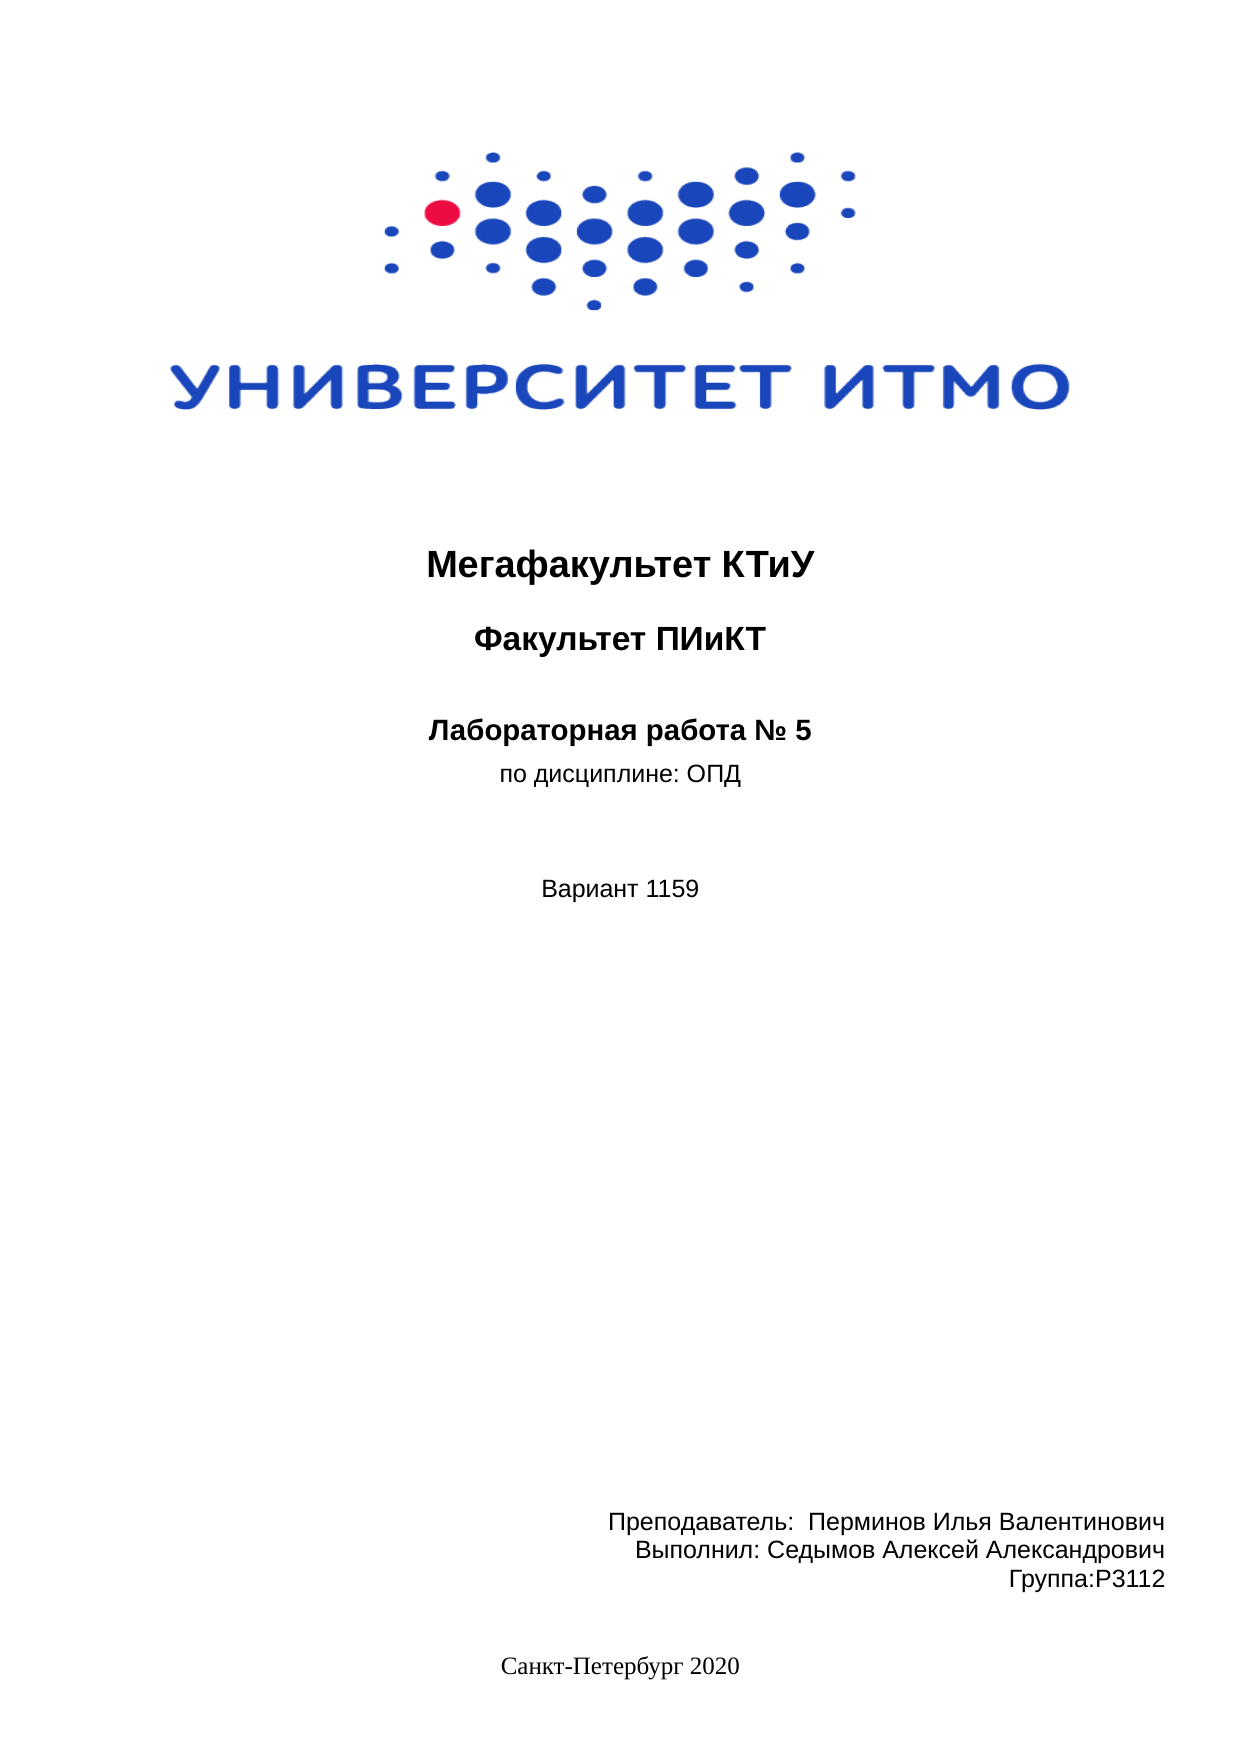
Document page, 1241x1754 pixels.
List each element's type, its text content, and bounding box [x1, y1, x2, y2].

subtitle Мегафакультет КТиУ [75, 541, 1165, 585]
text по дисциплине: ОПД [75, 759, 1165, 788]
picture [63, 75, 1178, 488]
text Вариант 1159 [75, 874, 1165, 903]
text Преподаватель: Перминов Илья Валентинович [75, 1507, 1165, 1535]
text Группа:Р3112 [75, 1564, 1165, 1593]
subtitle Факультет ПИиКТ [75, 618, 1165, 657]
text Выполнил: Седымов Алексей Александрович [75, 1535, 1165, 1564]
subtitle Лабораторная работа № 5 [75, 713, 1165, 747]
